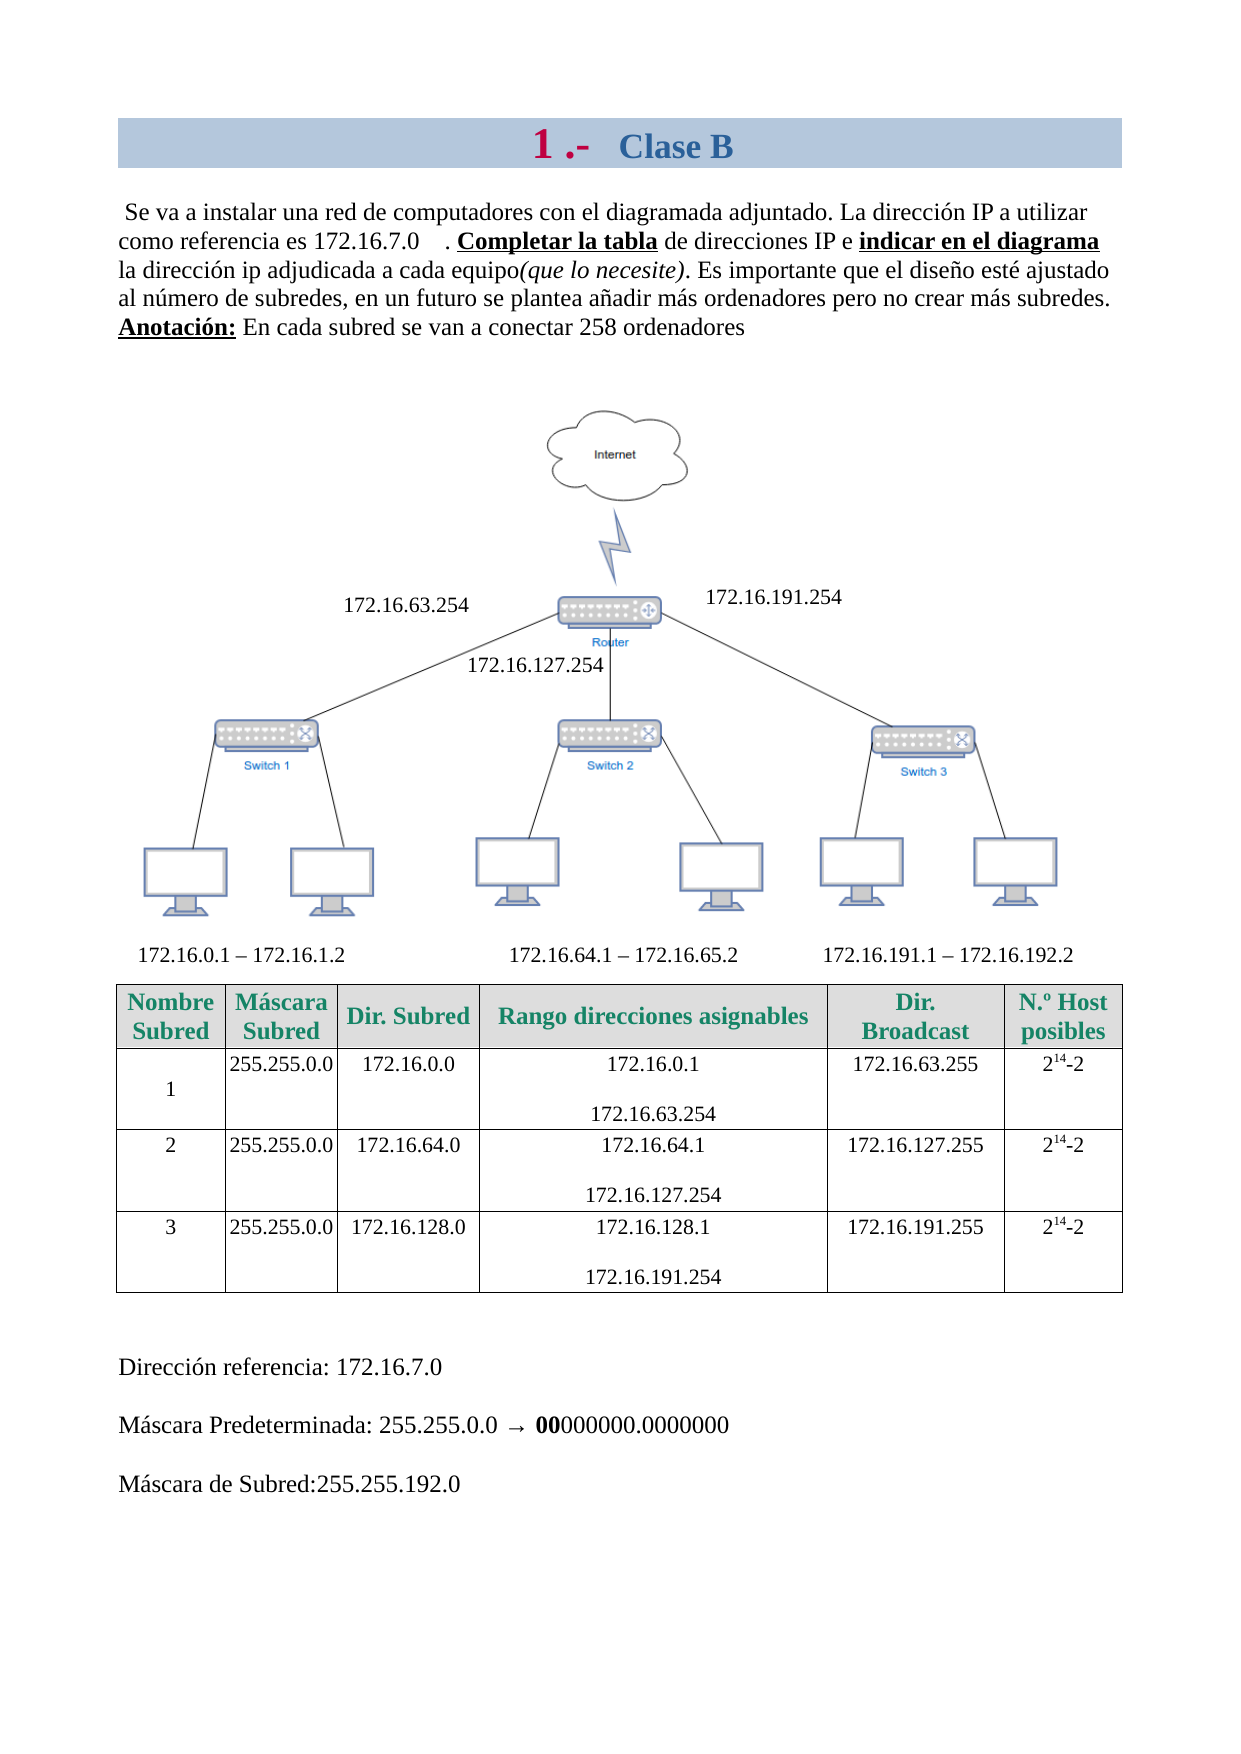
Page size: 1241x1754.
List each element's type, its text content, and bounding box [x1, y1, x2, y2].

table_cell 172.16.127.255 [828, 1130, 1004, 1211]
table_cell 214-2 [1005, 1212, 1122, 1292]
table_cell 1 [117, 1049, 225, 1129]
table_cell 172.16.191.255 [828, 1212, 1004, 1292]
table_cell 214-2 [1005, 1130, 1122, 1211]
text Máscara Predeterminada: 255.255.0.0 → 00000000.0000000 [118, 1410, 1122, 1439]
table_header Máscara Subred [226, 985, 337, 1047]
table_cell 172.16.64.1 172.16.127.254 [480, 1130, 827, 1211]
table_cell 255.255.0.0 [226, 1212, 337, 1292]
table_cell 214-2 [1005, 1049, 1122, 1129]
table_cell 172.16.128.0 [338, 1212, 479, 1292]
table_cell 2 [117, 1130, 225, 1211]
text Dirección referencia: 172.16.7.0 [118, 1352, 1122, 1380]
table_cell 255.255.0.0 [226, 1049, 337, 1129]
table_cell 172.16.63.255 [828, 1049, 1004, 1129]
table_header Dir. Subred [338, 985, 479, 1047]
table_header Rango direcciones asignables [480, 985, 827, 1047]
table_header Dir. Broadcast [828, 985, 1004, 1047]
table_cell 172.16.0.0 [338, 1049, 479, 1129]
table_cell 172.16.0.1 172.16.63.254 [480, 1049, 827, 1129]
table_cell 172.16.64.0 [338, 1130, 479, 1211]
text Anotación: En cada subred se van a conectar 258 ordenadores [118, 312, 1122, 341]
text Máscara de Subred:255.255.192.0 [118, 1469, 1122, 1498]
table_cell 255.255.0.0 [226, 1130, 337, 1211]
table_cell 3 [117, 1212, 225, 1292]
text Se va a instalar una red de computadores con el diagramada adjuntado. La dirección IP a utilizar como referencia es 172.16.7.0 . Completar la tabla de direcciones IP e indicar en el diagrama la dirección ip adjudicada a cada equipo(que lo necesite). Es importante que el diseño esté ajustado al número de subredes, en un futuro se plantea añadir más ordenadores pero no crear más subredes. [118, 197, 1122, 312]
picture [118, 397, 1123, 943]
text 1 .- Clase B [118, 118, 1122, 168]
table_cell 172.16.128.1 172.16.191.254 [480, 1212, 827, 1292]
table_header N.º Host posibles [1005, 985, 1122, 1047]
table_header Nombre Subred [117, 985, 225, 1047]
